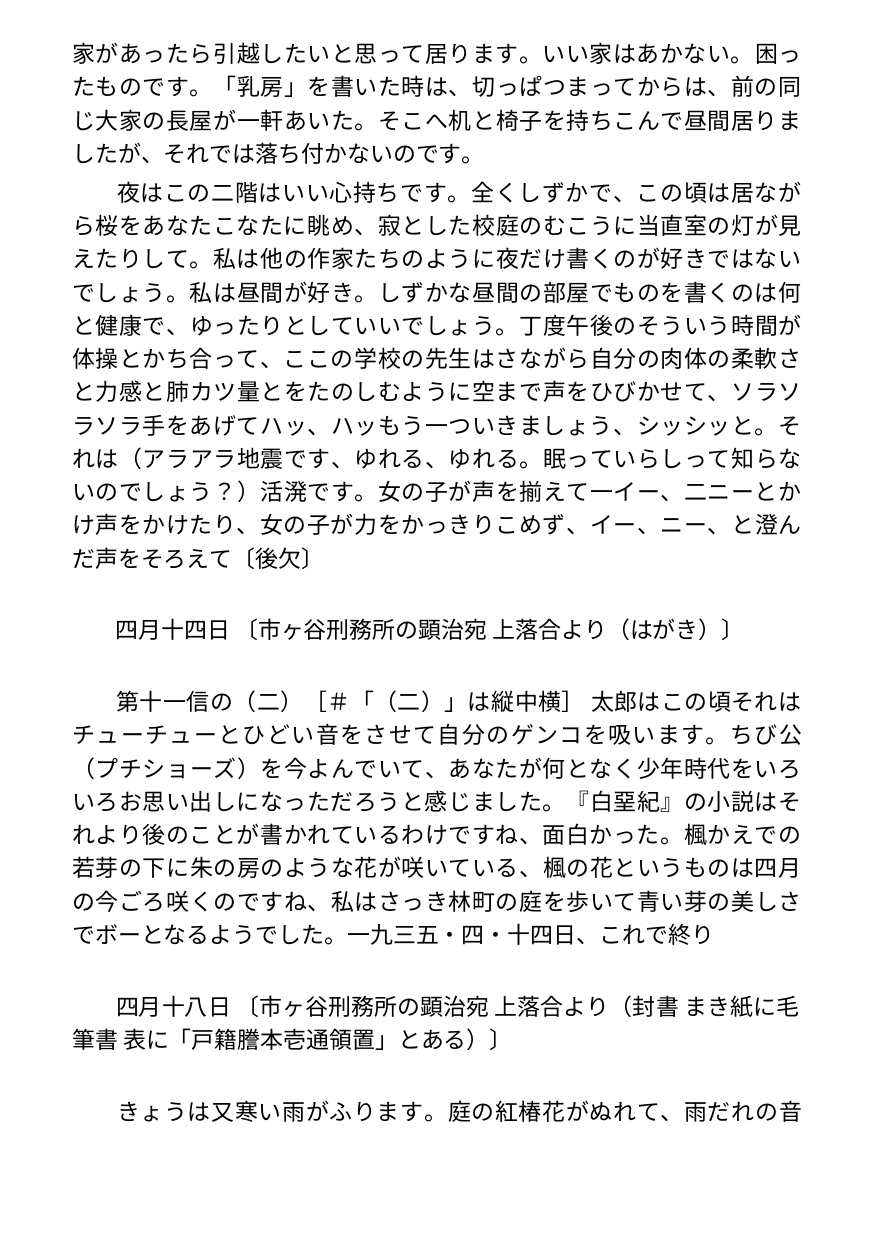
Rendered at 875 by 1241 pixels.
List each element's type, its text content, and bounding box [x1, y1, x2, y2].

text 第十一信の（二）［＃「（二）」は縦中横］ 太郎はこの頃それはチューチューとひどい音をさせて自分のゲンコを吸います。ちび公（プチショーズ）を今よんでいて、あなたが何となく少年時代をいろいろお思い出しになっただろうと感じました。『白堊紀』の小説はそれより後のことが書かれているわけですね、面白かった。楓かえでの若芽の下に朱の房のような花が咲いている、楓の花というものは四月の今ごろ咲くのですね、私はさっき林町の庭を歩いて青い芽の美しさでボーとなるようでした。一九三五・四・十四日、これで終り [72, 684, 802, 950]
text 四月十八日 〔市ヶ谷刑務所の顕治宛 上落合より（封書 まき紙に毛筆書 表に「戸籍謄本壱通領置」とある）〕 [72, 988, 802, 1055]
text 四月十四日 〔市ヶ谷刑務所の顕治宛 上落合より（はがき）〕 [72, 612, 802, 645]
text きょうは又寒い雨がふります。庭の紅椿花がぬれて、雨だれの音 [72, 1093, 802, 1127]
text 夜はこの二階はいい心持ちです。全くしずかで、この頃は居ながら桜をあなたこなたに眺め、寂とした校庭のむこうに当直室の灯が見えたりして。私は他の作家たちのように夜だけ書くのが好きではないでしょう。私は昼間が好き。しずかな昼間の部屋でものを書くのは何と健康で、ゆったりとしていいでしょう。丁度午後のそういう時間が体操とかち合って、ここの学校の先生はさながら自分の肉体の柔軟さと力感と肺カツ量とをたのしむように空まで声をひびかせて、ソラソラソラ手をあげてハッ、ハッもう一ついきましょう、シッシッと。それは（アラアラ地震です、ゆれる、ゆれる。眠っていらしって知らないのでしょう？）活溌です。女の子が声を揃えて一イー、二ニーとかけ声をかけたり、女の子が力をかっきりこめず、イー、ニー、と澄んだ声をそろえて〔後欠〕 [72, 175, 802, 574]
text 家があったら引越したいと思って居ります。いい家はあかない。困ったものです。「乳房」を書いた時は、切っぱつまってからは、前の同じ大家の長屋が一軒あいた。そこへ机と椅子を持ちこんで昼間居りましたが、それでは落ち付かないのです。 [72, 36, 802, 169]
